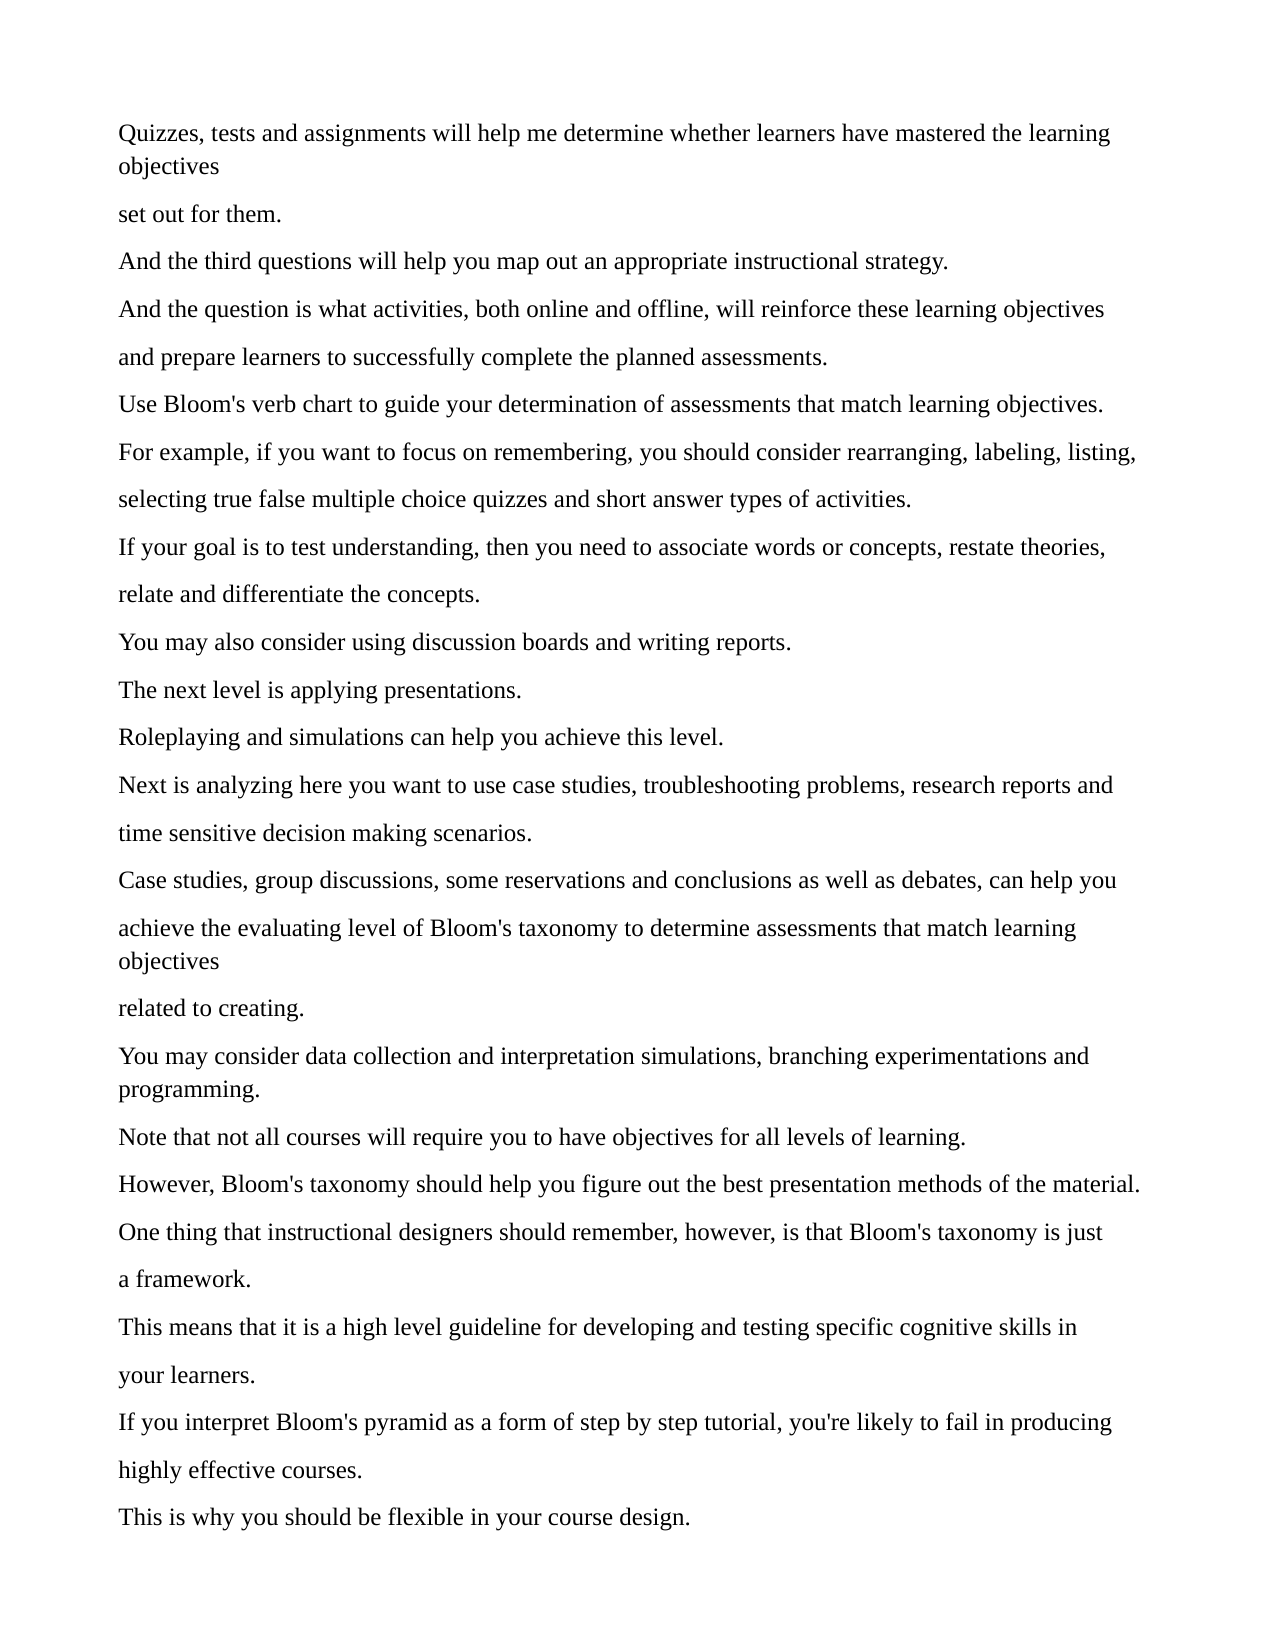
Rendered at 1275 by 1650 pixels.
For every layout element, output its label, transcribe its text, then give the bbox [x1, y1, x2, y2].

text achieve the evaluating level of Bloom's taxonomy to determine assessments that match learning objectives [118, 913, 1157, 974]
text And the question is what activities, both online and offline, will reinforce these learning objectives [118, 294, 1157, 323]
text set out for them. [118, 199, 1157, 227]
text Quizzes, tests and assignments will help me determine whether learners have mastered the learning objectives [118, 118, 1157, 180]
text If your goal is to test understanding, then you need to associate words or concepts, restate theories, [118, 532, 1157, 561]
text One thing that instructional designers should remember, however, is that Bloom's taxonomy is just [118, 1217, 1157, 1246]
text This means that it is a high level guideline for developing and testing specific cognitive skills in [118, 1312, 1157, 1341]
text Case studies, group discussions, some reservations and conclusions as well as debates, can help you [118, 865, 1157, 894]
text relate and differentiate the concepts. [118, 579, 1157, 608]
text Note that not all courses will require you to have objectives for all levels of learning. [118, 1122, 1157, 1150]
text For example, if you want to focus on remembering, you should consider rearranging, labeling, listing, [118, 437, 1157, 466]
text The next level is applying presentations. [118, 675, 1157, 703]
text Roleplaying and simulations can help you achieve this level. [118, 722, 1157, 751]
text time sensitive decision making scenarios. [118, 818, 1157, 846]
text Use Bloom's verb chart to guide your determination of assessments that match learning objectives. [118, 389, 1157, 418]
text However, Bloom's taxonomy should help you figure out the best presentation methods of the material. [118, 1169, 1157, 1198]
text related to creating. [118, 993, 1157, 1022]
text You may consider data collection and interpretation simulations, branching experimentations and programming. [118, 1041, 1157, 1103]
text This is why you should be flexible in your course design. [118, 1502, 1157, 1531]
text a framework. [118, 1264, 1157, 1293]
text If you interpret Bloom's pyramid as a form of step by step tutorial, you're likely to fail in producing [118, 1407, 1157, 1436]
text selecting true false multiple choice quizzes and short answer types of activities. [118, 484, 1157, 513]
text your learners. [118, 1360, 1157, 1388]
text and prepare learners to successfully complete the planned assessments. [118, 342, 1157, 370]
text highly effective courses. [118, 1455, 1157, 1484]
text Next is analyzing here you want to use case studies, troubleshooting problems, research reports and [118, 770, 1157, 799]
text And the third questions will help you map out an appropriate instructional strategy. [118, 246, 1157, 275]
text You may also consider using discussion boards and writing reports. [118, 627, 1157, 656]
